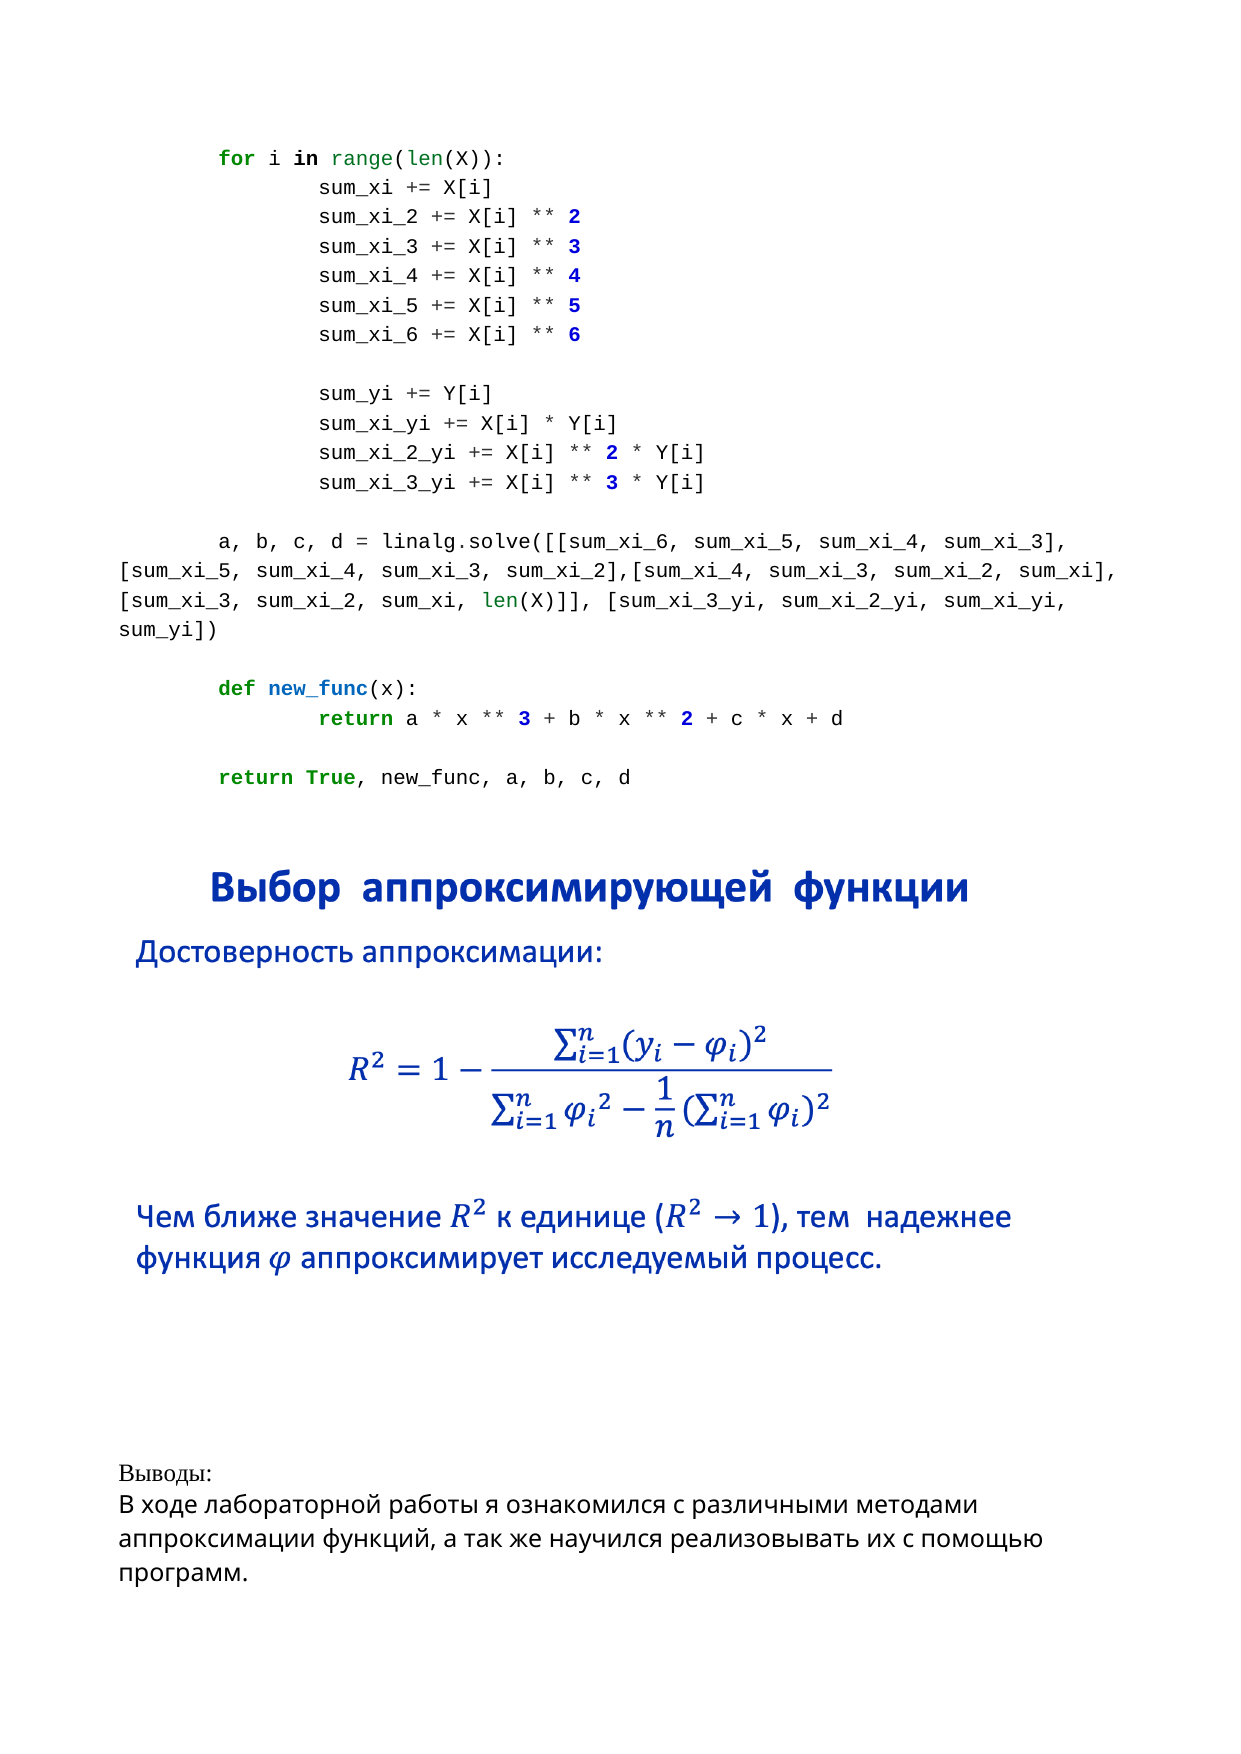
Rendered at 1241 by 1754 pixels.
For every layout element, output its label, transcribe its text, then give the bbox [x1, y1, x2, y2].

picture [102, 845, 1062, 1371]
text sum_xi_3 += X[i] ** 3 [118, 236, 1122, 260]
text sum_xi_2 += X[i] ** 2 [118, 207, 1122, 230]
text Выводы: [118, 1458, 1122, 1487]
text a, b, c, d = linalg.solve([[sum_xi_6, sum_xi_5, sum_xi_4, sum_xi_3], [sum_xi_5, sum_xi_4, sum_xi_3, sum_xi_2],[sum_xi_4, sum_xi_3, sum_xi_2, sum_xi], [sum_xi_3, sum_xi_2, sum_xi, len(X)]], [sum_xi_3_yi, sum_xi_2_yi, sum_xi_yi, sum_yi]) [118, 531, 1122, 643]
text sum_xi_4 += X[i] ** 4 [118, 266, 1122, 289]
text sum_xi_6 += X[i] ** 6 [118, 324, 1122, 348]
text sum_xi += X[i] [118, 177, 1122, 201]
text В ходе лабораторной работы я ознакомился с различными методами аппроксимации функций, а так же научился реализовывать их с помощью программ. [118, 1487, 1122, 1589]
text sum_yi += Y[i] [118, 383, 1122, 407]
text sum_xi_5 += X[i] ** 5 [118, 295, 1122, 319]
text return a * x ** 3 + b * x ** 2 + c * x + d [118, 708, 1122, 731]
text sum_xi_2_yi += X[i] ** 2 * Y[i] [118, 442, 1122, 466]
text def new_func(x): [118, 678, 1122, 702]
text sum_xi_3_yi += X[i] ** 3 * Y[i] [118, 472, 1122, 496]
text return True, new_func, a, b, c, d [118, 767, 1122, 790]
text sum_xi_yi += X[i] * Y[i] [118, 413, 1122, 437]
text for i in range(len(X)): [118, 148, 1122, 171]
